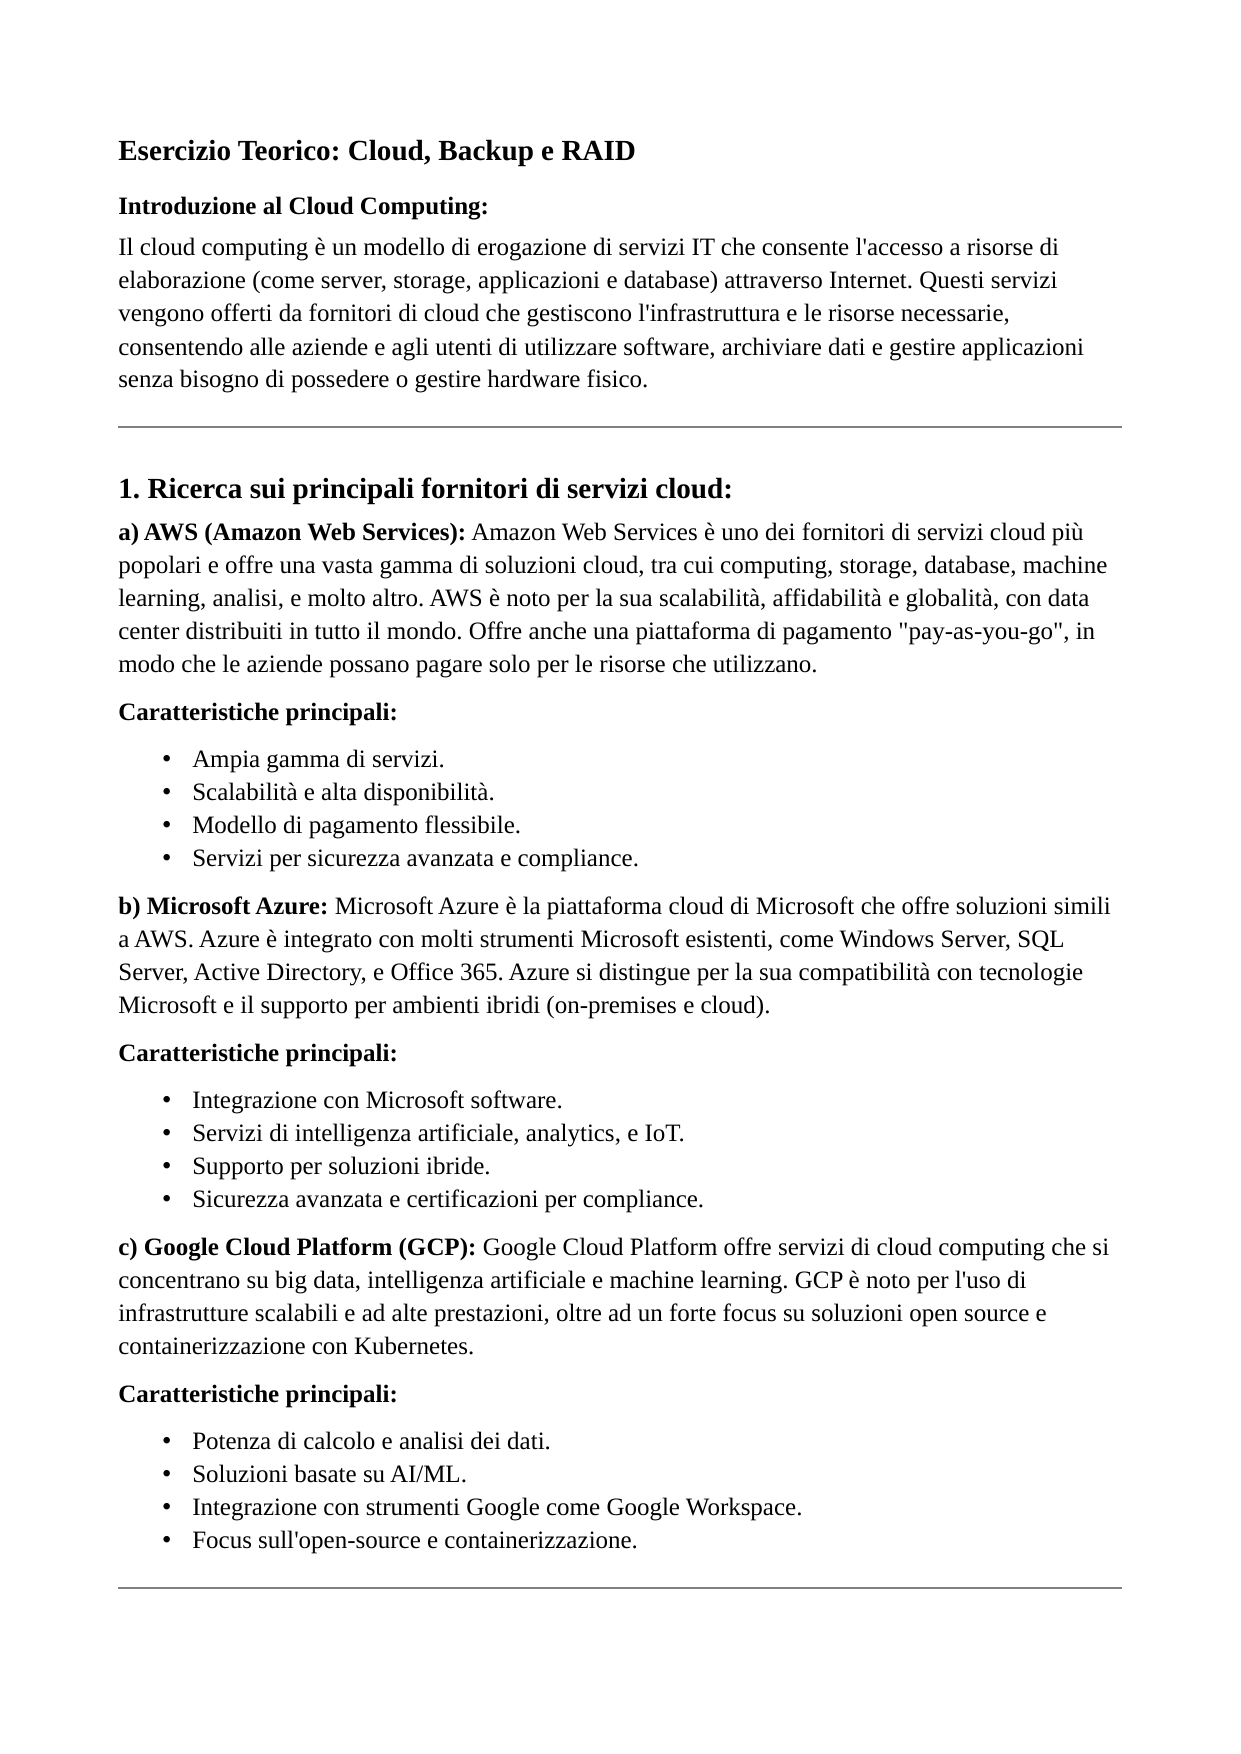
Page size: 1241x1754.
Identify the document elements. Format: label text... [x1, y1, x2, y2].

list Integrazione con strumenti Google come Google Workspace. [162, 1492, 1122, 1521]
list Focus sull'open-source e containerizzazione. [162, 1525, 1122, 1554]
list Servizi di intelligenza artificiale, analytics, e IoT. [162, 1118, 1122, 1147]
text a) AWS (Amazon Web Services): Amazon Web Services è uno dei fornitori di servizi cloud più popolari e offre una vasta gamma di soluzioni cloud, tra cui computing, storage, database, machine learning, analisi, e molto altro. AWS è noto per la sua scalabilità, affidabilità e globalità, con data center distribuiti in tutto il mondo. Offre anche una piattaforma di pagamento "pay-as-you-go", in modo che le aziende possano pagare solo per le risorse che utilizzano. [118, 517, 1122, 678]
text Caratteristiche principali: [118, 697, 1122, 726]
text Il cloud computing è un modello di erogazione di servizi IT che consente l'accesso a risorse di elaborazione (come server, storage, applicazioni e database) attraverso Internet. Questi servizi vengono offerti da fornitori di cloud che gestiscono l'infrastruttura e le risorse necessarie, consentendo alle aziende e agli utenti di utilizzare software, archiviare dati e gestire applicazioni senza bisogno di possedere o gestire hardware fisico. [118, 232, 1122, 393]
text Caratteristiche principali: [118, 1038, 1122, 1066]
list Ampia gamma di servizi. [162, 744, 1122, 773]
list Modello di pagamento flessibile. [162, 810, 1122, 839]
list Servizi per sicurezza avanzata e compliance. [162, 843, 1122, 872]
text b) Microsoft Azure: Microsoft Azure è la piattaforma cloud di Microsoft che offre soluzioni simili a AWS. Azure è integrato con molti strumenti Microsoft esistenti, come Windows Server, SQL Server, Active Directory, e Office 365. Azure si distingue per la sua compatibilità con tecnologie Microsoft e il supporto per ambienti ibridi (on-premises e cloud). [118, 891, 1122, 1019]
list Sicurezza avanzata e certificazioni per compliance. [162, 1184, 1122, 1213]
text c) Google Cloud Platform (GCP): Google Cloud Platform offre servizi di cloud computing che si concentrano su big data, intelligenza artificiale e machine learning. GCP è noto per l'uso di infrastrutture scalabili e ad alte prestazioni, oltre ad un forte focus su soluzioni open source e containerizzazione con Kubernetes. [118, 1232, 1122, 1360]
subtitle Introduzione al Cloud Computing: [118, 191, 1122, 220]
list Scalabilità e alta disponibilità. [162, 777, 1122, 806]
subtitle Esercizio Teorico: Cloud, Backup e RAID [118, 133, 1122, 166]
text Caratteristiche principali: [118, 1379, 1122, 1407]
list Supporto per soluzioni ibride. [162, 1151, 1122, 1180]
list Integrazione con Microsoft software. [162, 1085, 1122, 1114]
list Soluzioni basate su AI/ML. [162, 1459, 1122, 1488]
list Potenza di calcolo e analisi dei dati. [162, 1426, 1122, 1455]
subtitle 1. Ricerca sui principali fornitori di servizi cloud: [118, 471, 1122, 504]
